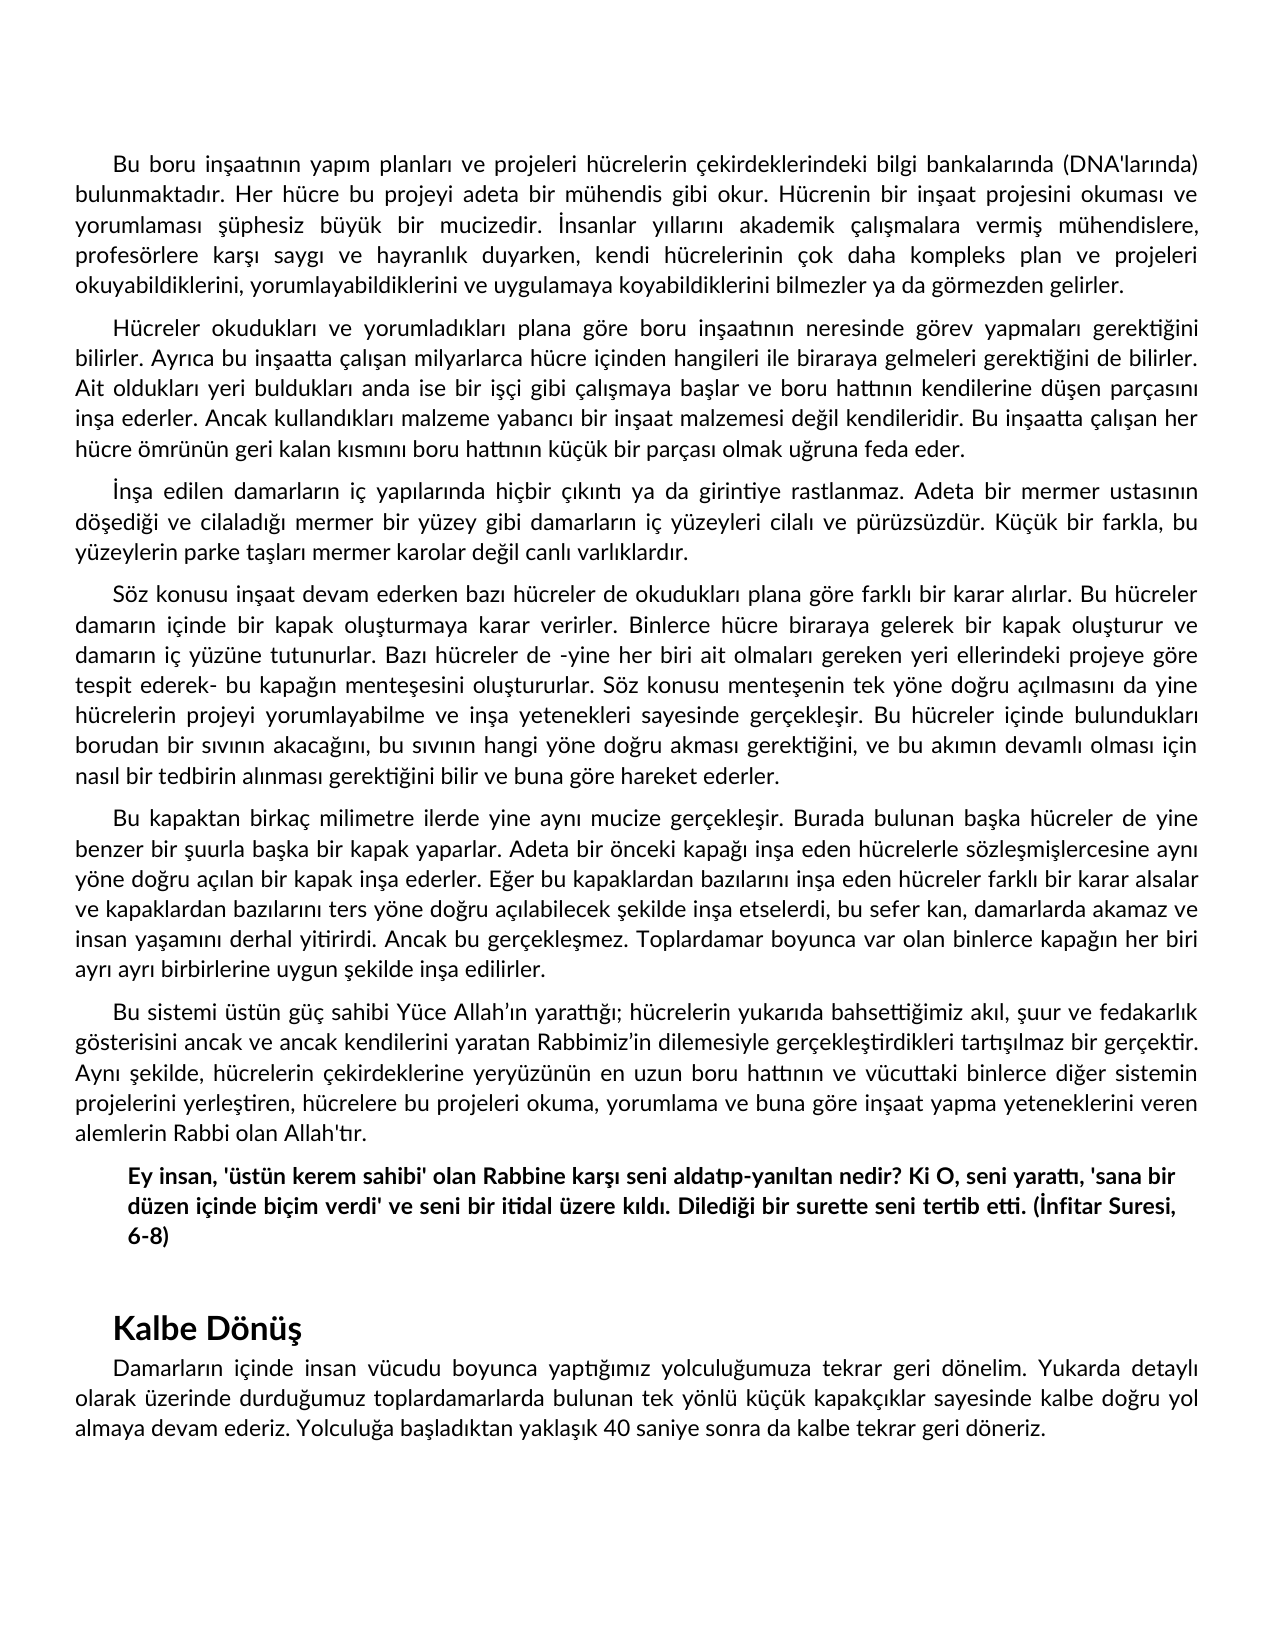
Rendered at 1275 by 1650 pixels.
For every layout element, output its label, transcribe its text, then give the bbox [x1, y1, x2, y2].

subtitle Kalbe Dönüş [112, 1307, 1200, 1347]
text Ey insan, 'üstün kerem sahibi' olan Rabbine karşı seni aldatıp-yanıltan nedir? Ki O, seni yarattı, 'sana bir düzen içinde biçim verdi' ve seni bir itidal üzere kıldı. Dilediği bir surette seni tertib etti. (İnfitar Suresi, 6-8) [127, 1161, 1177, 1249]
text Söz konusu inşaat devam ederken bazı hücreler de okudukları plana göre farklı bir karar alırlar. Bu hücreler damarın içinde bir kapak oluşturmaya karar verirler. Binlerce hücre biraraya gelerek bir kapak oluşturur ve damarın iç yüzüne tutunurlar. Bazı hücreler de -yine her biri ait olmaları gereken yeri ellerindeki projeye göre tespit ederek- bu kapağın menteşesini oluştururlar. Söz konusu menteşenin tek yöne doğru açılmasını da yine hücrelerin projeyi yorumlayabilme ve inşa yetenekleri sayesinde gerçekleşir. Bu hücreler içinde bulundukları borudan bir sıvının akacağını, bu sıvının hangi yöne doğru akması gerektiğini, ve bu akımın devamlı olması için nasıl bir tedbirin alınması gerektiğini bilir ve buna göre hareket ederler. [75, 580, 1200, 789]
text İnşa edilen damarların iç yapılarında hiçbir çıkıntı ya da girintiye rastlanmaz. Adeta bir mermer ustasının döşediği ve cilaladığı mermer bir yüzey gibi damarların iç yüzeyleri cilalı ve pürüzsüzdür. Küçük bir farkla, bu yüzeylerin parke taşları mermer karolar değil canlı varlıklardır. [75, 477, 1200, 565]
text Bu sistemi üstün güç sahibi Yüce Allah’ın yarattığı; hücrelerin yukarıda bahsettiğimiz akıl, şuur ve fedakarlık gösterisini ancak ve ancak kendilerini yaratan Rabbimiz’in dilemesiyle gerçekleştirdikleri tartışılmaz bir gerçektir. Aynı şekilde, hücrelerin çekirdeklerine yeryüzünün en uzun boru hattının ve vücuttaki binlerce diğer sistemin projelerini yerleştiren, hücrelere bu projeleri okuma, yorumlama ve buna göre inşaat yapma yeteneklerini veren alemlerin Rabbi olan Allah'tır. [75, 998, 1200, 1146]
text Bu kapaktan birkaç milimetre ilerde yine aynı mucize gerçekleşir. Burada bulunan başka hücreler de yine benzer bir şuurla başka bir kapak yaparlar. Adeta bir önceki kapağı inşa eden hücrelerle sözleşmişlercesine aynı yöne doğru açılan bir kapak inşa ederler. Eğer bu kapaklardan bazılarını inşa eden hücreler farklı bir karar alsalar ve kapaklardan bazılarını ters yöne doğru açılabilecek şekilde inşa etselerdi, bu sefer kan, damarlarda akamaz ve insan yaşamını derhal yitirirdi. Ancak bu gerçekleşmez. Toplardamar boyunca var olan binlerce kapağın her biri ayrı ayrı birbirlerine uygun şekilde inşa edilirler. [75, 804, 1200, 983]
text Bu boru inşaatının yapım planları ve projeleri hücrelerin çekirdeklerindeki bilgi bankalarında (DNA'larında) bulunmaktadır. Her hücre bu projeyi adeta bir mühendis gibi okur. Hücrenin bir inşaat projesini okuması ve yorumlaması şüphesiz büyük bir mucizedir. İnsanlar yıllarını akademik çalışmalara vermiş mühendislere, profesörlere karşı saygı ve hayranlık duyarken, kendi hücrelerinin çok daha kompleks plan ve projeleri okuyabildiklerini, yorumlayabildiklerini ve uygulamaya koyabildiklerini bilmezler ya da görmezden gelirler. [75, 150, 1200, 298]
text Hücreler okudukları ve yorumladıkları plana göre boru inşaatının neresinde görev yapmaları gerektiğini bilirler. Ayrıca bu inşaatta çalışan milyarlarca hücre içinden hangileri ile biraraya gelmeleri gerektiğini de bilirler. Ait oldukları yeri buldukları anda ise bir işçi gibi çalışmaya başlar ve boru hattının kendilerine düşen parçasını inşa ederler. Ancak kullandıkları malzeme yabancı bir inşaat malzemesi değil kendileridir. Bu inşaatta çalışan her hücre ömrünün geri kalan kısmını boru hattının küçük bir parçası olmak uğruna feda eder. [75, 313, 1200, 462]
text Damarların içinde insan vücudu boyunca yaptığımız yolculuğumuza tekrar geri dönelim. Yukarda detaylı olarak üzerinde durduğumuz toplardamarlarda bulunan tek yönlü küçük kapakçıklar sayesinde kalbe doğru yol almaya devam ederiz. Yolculuğa başladıktan yaklaşık 40 saniye sonra da kalbe tekrar geri döneriz. [75, 1353, 1200, 1441]
